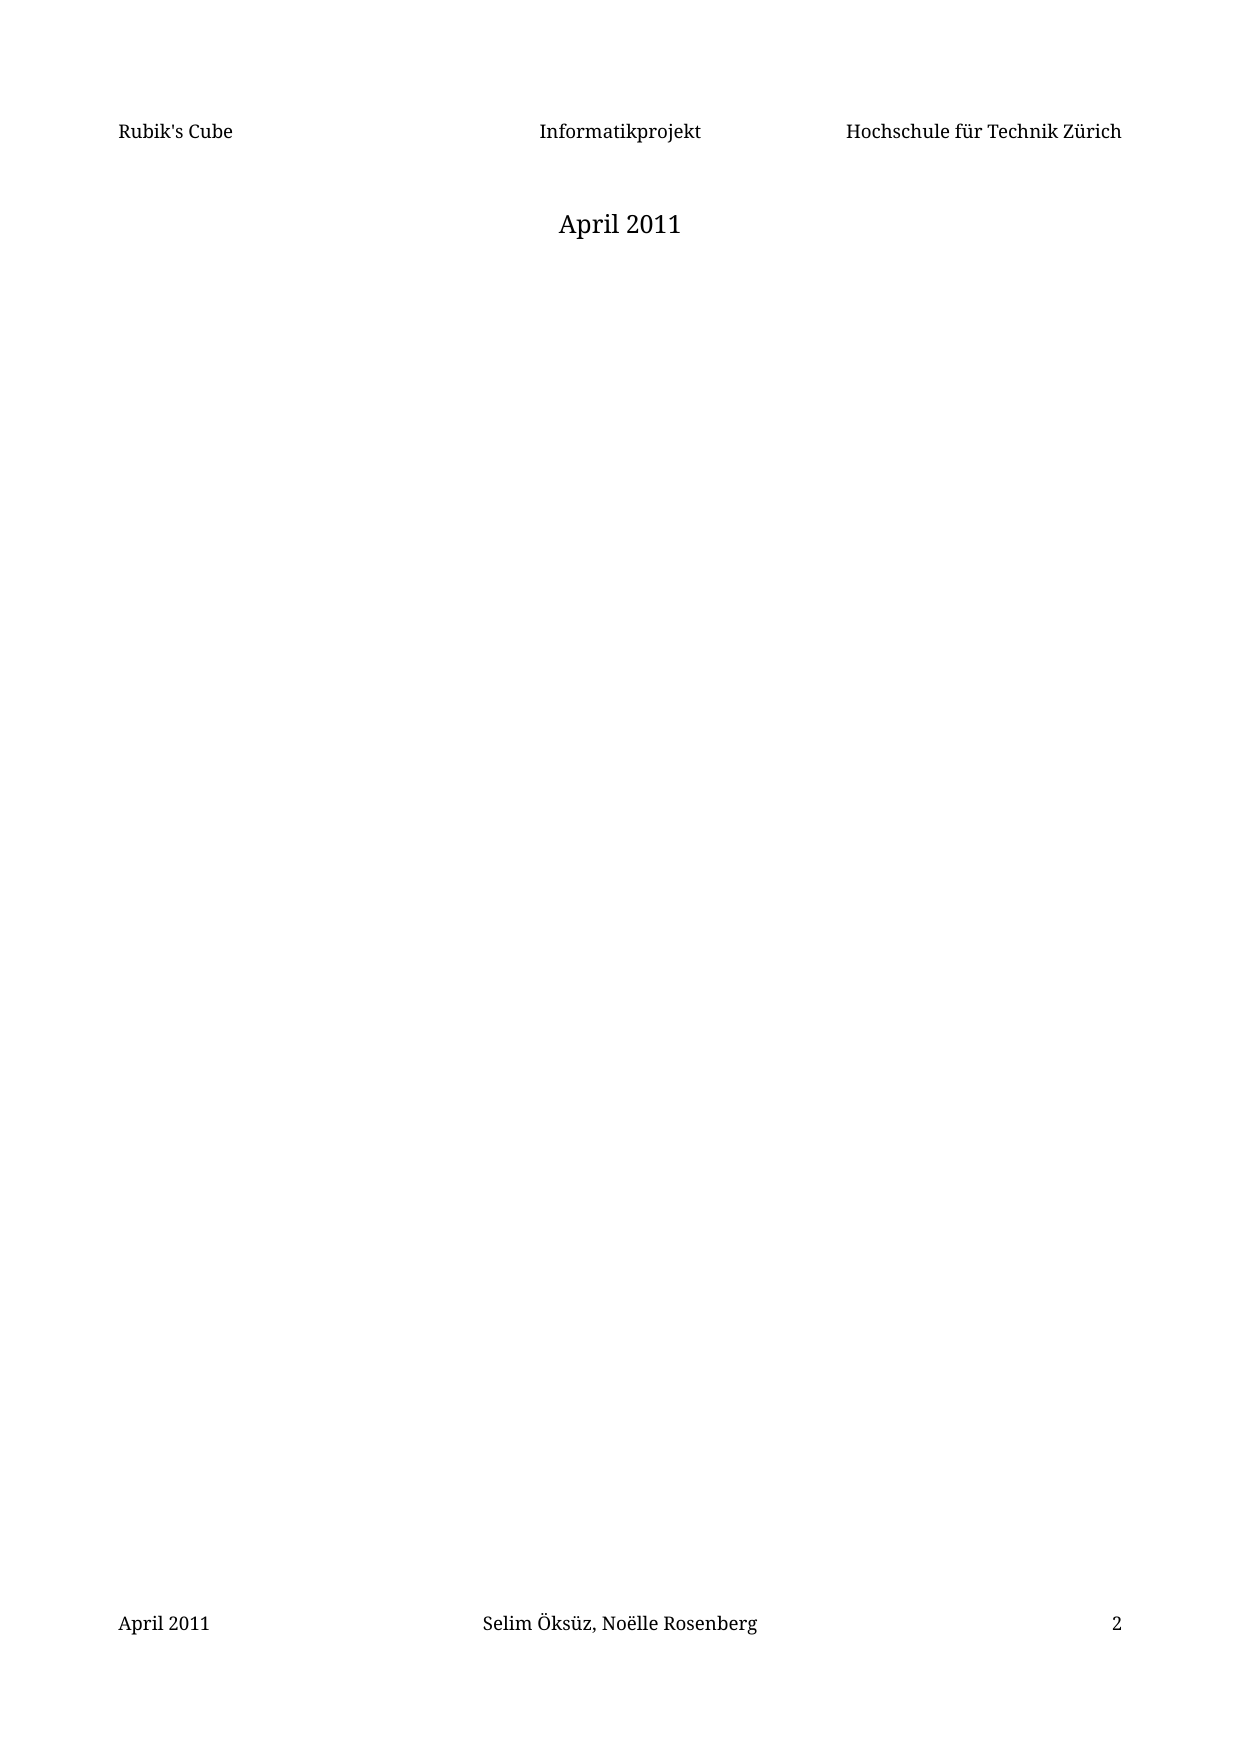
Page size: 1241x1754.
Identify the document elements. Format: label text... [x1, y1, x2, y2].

text April 2011 [118, 207, 1122, 241]
